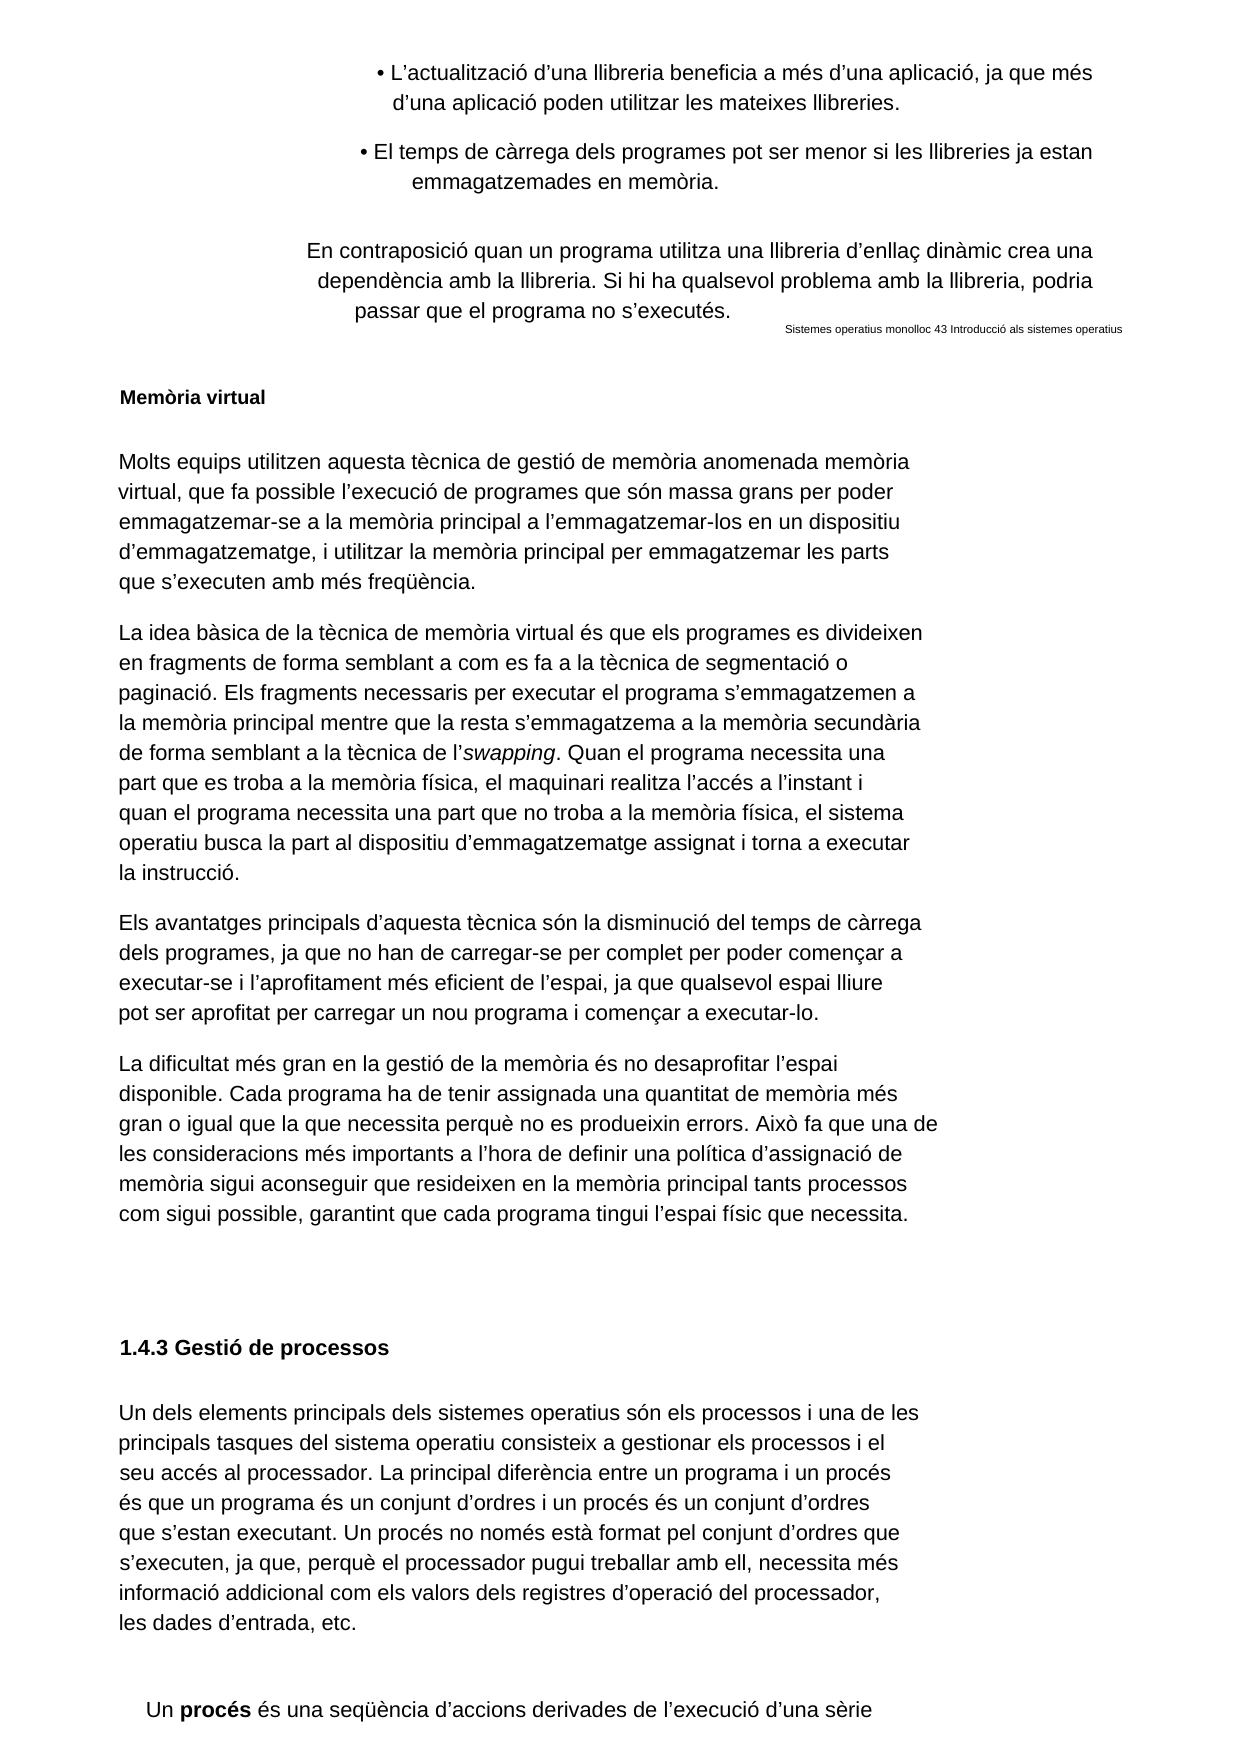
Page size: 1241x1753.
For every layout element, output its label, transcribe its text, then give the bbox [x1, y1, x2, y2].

text pot ser aprofitat per carregar un nou programa i començar a executar-lo. [118, 1000, 1122, 1025]
text la instrucció. [118, 860, 1122, 885]
text seu accés al processador. La principal diferència entre un programa i un procés [119, 1460, 1122, 1486]
text executar-se i l’aprofitament més eficient de l’espai, ja que qualsevol espai lliure [119, 970, 1122, 995]
text • El temps de càrrega dels programes pot ser menor si les llibreries ja estan [0, 139, 1093, 164]
text com sigui possible, garantint que cada programa tingui l’espai físic que necessita. [119, 1201, 1122, 1226]
text part que es troba a la memòria física, el maquinari realitza l’accés a l’instant i [118, 770, 1122, 795]
text dependència amb la llibreria. Si hi ha qualsevol problema amb la llibreria, podria [0, 268, 1093, 293]
text 1.4.3 Gestió de processos [119, 1335, 1122, 1360]
text Memòria virtual [119, 386, 1122, 409]
text d’emmagatzematge, i utilitzar la memòria principal per emmagatzemar les parts [119, 539, 1122, 564]
text virtual, que fa possible l’execució de programes que són massa grans per poder [118, 479, 1122, 504]
text paginació. Els fragments necessaris per executar el programa s’emmagatzemen a [118, 680, 1122, 705]
text • L’actualització d’una llibreria beneficia a més d’una aplicació, ja que més [0, 60, 1093, 85]
text Sistemes operatius monolloc 43 Introducció als sistemes operatius [0, 323, 1123, 336]
text gran o igual que la que necessita perquè no es produeixin errors. Això fa que una de [119, 1111, 1122, 1136]
text La idea bàsica de la tècnica de memòria virtual és que els programes es divideixen [118, 620, 1122, 645]
text de forma semblant a la tècnica de l’swapping. Quan el programa necessita una [119, 740, 1122, 765]
text la memòria principal mentre que la resta s’emmagatzema a la memòria secundària [118, 710, 1122, 735]
text memòria sigui aconseguir que resideixen en la memòria principal tants processos [118, 1171, 1122, 1196]
text principals tasques del sistema operatiu consisteix a gestionar els processos i el [118, 1430, 1122, 1456]
text les dades d’entrada, etc. [118, 1610, 1122, 1636]
text En contraposició quan un programa utilitza una llibreria d’enllaç dinàmic crea una [0, 238, 1093, 263]
text és que un programa és un conjunt d’ordres i un procés és un conjunt d’ordres [119, 1490, 1122, 1516]
text Un procés és una seqüència d’accions derivades de l’execució d’una sèrie [146, 1697, 1122, 1722]
text operatiu busca la part al dispositiu d’emmagatzematge assignat i torna a executar [119, 830, 1122, 855]
text que s’estan executant. Un procés no només està format pel conjunt d’ordres que [119, 1520, 1122, 1546]
text en fragments de forma semblant a com es fa a la tècnica de segmentació o [119, 650, 1122, 675]
text d’una aplicació poden utilitzar les mateixes llibreries. [0, 90, 901, 115]
text informació addicional com els valors dels registres d’operació del processador, [118, 1580, 1122, 1606]
text quan el programa necessita una part que no troba a la memòria física, el sistema [119, 800, 1122, 825]
text La dificultat més gran en la gestió de la memòria és no desaprofitar l’espai [118, 1051, 1122, 1076]
text les consideracions més importants a l’hora de definir una política d’assignació de [118, 1141, 1122, 1166]
text emmagatzemades en memòria. [412, 169, 1122, 194]
text dels programes, ja que no han de carregar-se per complet per poder començar a [119, 940, 1122, 965]
text emmagatzemar-se a la memòria principal a l’emmagatzemar-los en un dispositiu [119, 509, 1122, 534]
text passar que el programa no s’executés. [354, 298, 1122, 323]
text disponible. Cada programa ha de tenir assignada una quantitat de memòria més [119, 1081, 1122, 1106]
text Els avantatges principals d’aquesta tècnica són la disminució del temps de càrrega [118, 910, 1122, 935]
text s’executen, ja que, perquè el processador pugui treballar amb ell, necessita més [119, 1550, 1122, 1576]
text Un dels elements principals dels sistemes operatius són els processos i una de les [118, 1400, 1122, 1426]
text Molts equips utilitzen aquesta tècnica de gestió de memòria anomenada memòria [118, 449, 1122, 474]
text que s’executen amb més freqüència. [119, 569, 1122, 594]
